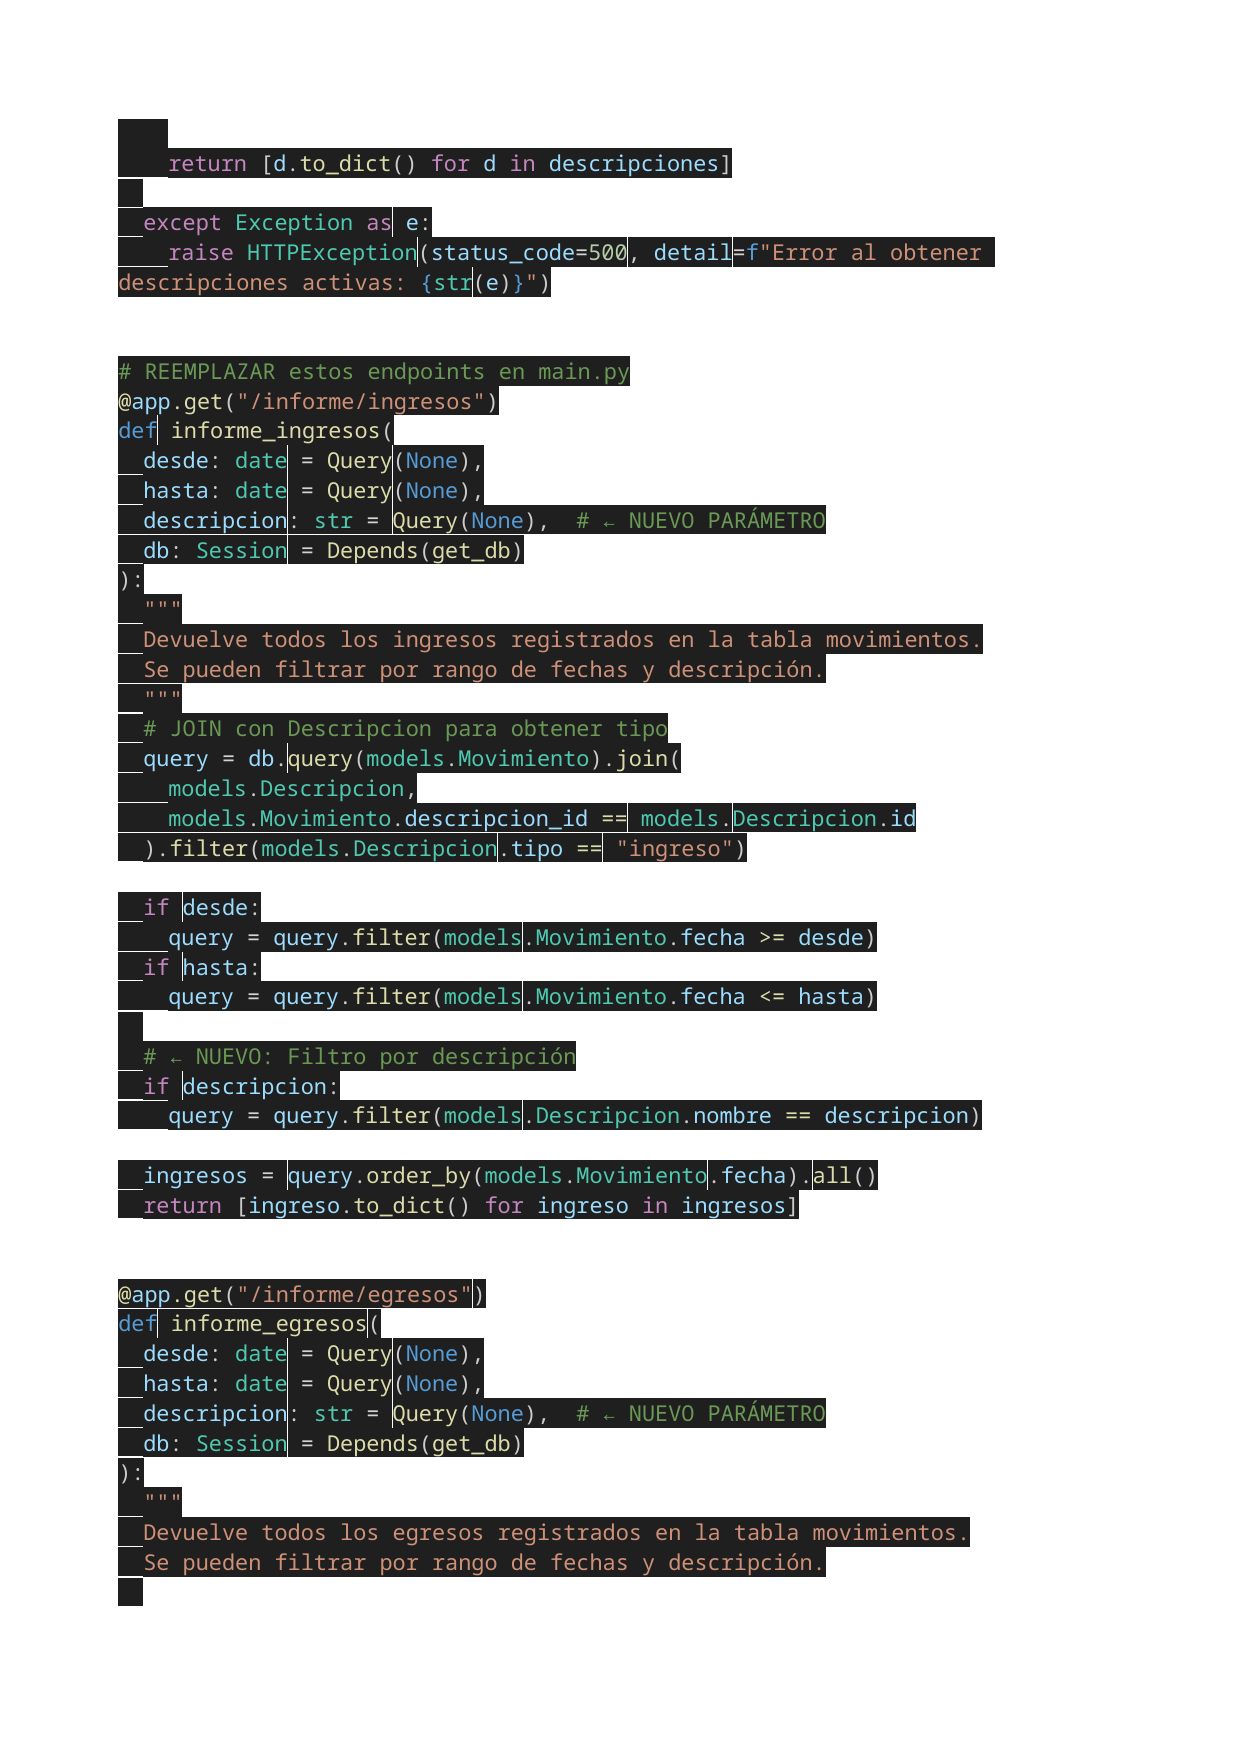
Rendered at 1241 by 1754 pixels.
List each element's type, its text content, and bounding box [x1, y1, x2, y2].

text hasta: date = Query(None), [118, 475, 1122, 505]
text ).filter(models.Descripcion.tipo == "ingreso") [118, 832, 1122, 862]
text def informe_ingresos( [118, 415, 1122, 445]
text return [d.to_dict() for d in descripciones] [118, 148, 1122, 178]
text Se pueden filtrar por rango de fechas y descripción. [118, 1547, 1122, 1577]
text models.Descripcion, [118, 773, 1122, 803]
text models.Movimiento.descripcion_id == models.Descripcion.id [118, 803, 1122, 832]
text raise HTTPException(status_code=500, detail=f"Error al obtener descripciones activas: {str(e)}") [118, 237, 1122, 297]
text db: Session = Depends(get_db) [118, 1428, 1122, 1457]
text def informe_egresos( [118, 1308, 1122, 1338]
text descripcion: str = Query(None), # ← NUEVO PARÁMETRO [118, 505, 1122, 534]
text ingresos = query.order_by(models.Movimiento.fecha).all() [118, 1160, 1122, 1190]
text Devuelve todos los ingresos registrados en la tabla movimientos. [118, 624, 1122, 654]
text @app.get("/informe/egresos") [118, 1279, 1122, 1308]
text query = query.filter(models.Descripcion.nombre == descripcion) [118, 1100, 1122, 1130]
text if descripcion: [118, 1071, 1122, 1100]
text if hasta: [118, 952, 1122, 981]
text """ [118, 683, 1122, 713]
text @app.get("/informe/ingresos") [118, 386, 1122, 415]
text # REEMPLAZAR estos endpoints en main.py [118, 356, 1122, 386]
text return [ingreso.to_dict() for ingreso in ingresos] [118, 1190, 1122, 1219]
text Se pueden filtrar por rango de fechas y descripción. [118, 654, 1122, 683]
text ): [118, 1457, 1122, 1487]
text if desde: [118, 892, 1122, 922]
text query = query.filter(models.Movimiento.fecha >= desde) [118, 922, 1122, 952]
text descripcion: str = Query(None), # ← NUEVO PARÁMETRO [118, 1398, 1122, 1428]
text desde: date = Query(None), [118, 445, 1122, 475]
text ): [118, 564, 1122, 594]
text hasta: date = Query(None), [118, 1368, 1122, 1398]
text db: Session = Depends(get_db) [118, 534, 1122, 564]
text """ [118, 1487, 1122, 1517]
text except Exception as e: [118, 207, 1122, 237]
text desde: date = Query(None), [118, 1338, 1122, 1368]
text Devuelve todos los egresos registrados en la tabla movimientos. [118, 1517, 1122, 1547]
text # JOIN con Descripcion para obtener tipo [118, 713, 1122, 743]
text """ [118, 594, 1122, 624]
text # ← NUEVO: Filtro por descripción [118, 1041, 1122, 1071]
text query = db.query(models.Movimiento).join( [118, 743, 1122, 773]
text query = query.filter(models.Movimiento.fecha <= hasta) [118, 981, 1122, 1011]
